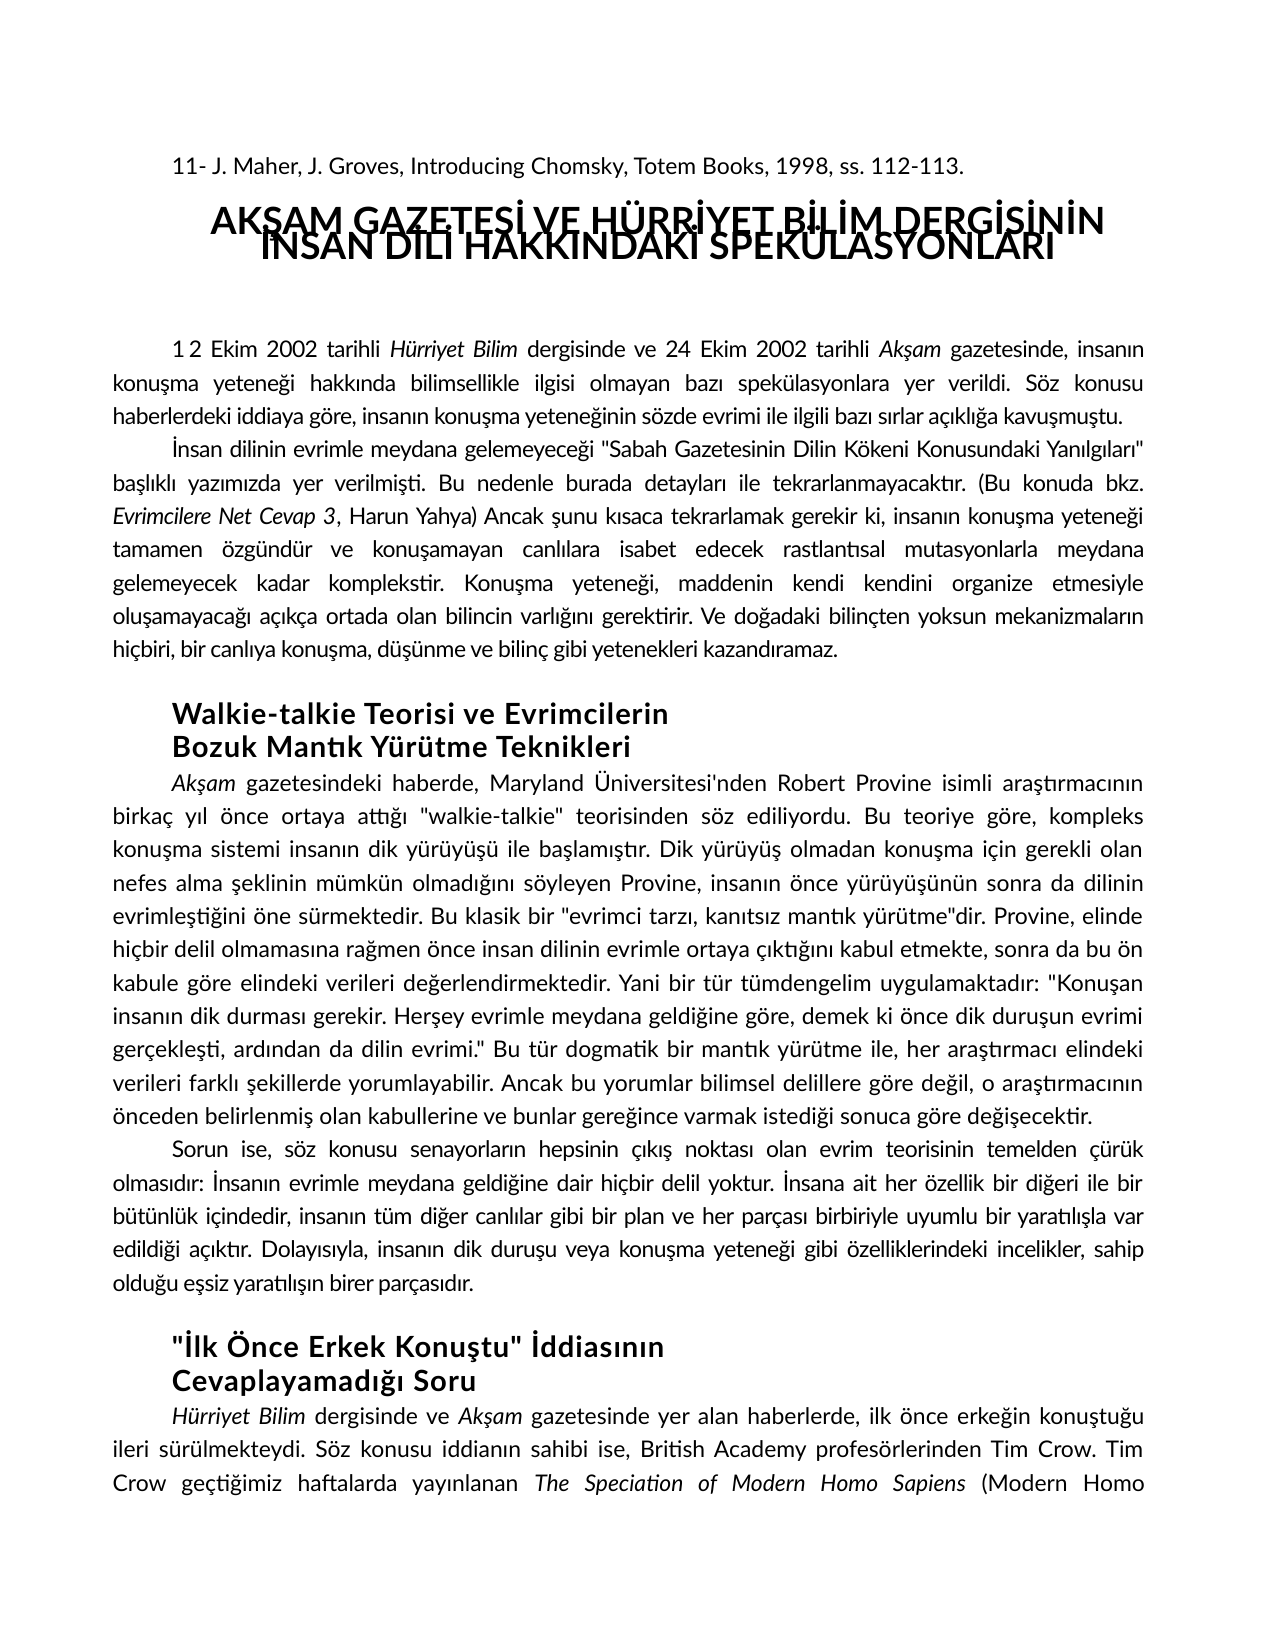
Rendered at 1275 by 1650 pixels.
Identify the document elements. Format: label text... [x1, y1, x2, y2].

text AKŞAM GAZETESİ VE HÜRRİYET BİLİM DERGİSİNİN [359, 214, 399, 239]
text İnsan dilinin evrimle meydana gelemeyeceği "Sabah Gazetesinin Dilin Kökeni Konusundaki Yanılgıları" başlıklı yazımızda yer verilmişti. Bu nedenle burada detayları ile tekrarlanmayacaktır. (Bu konuda bkz. Evrimcilere Net Cevap 3, Harun Yahya) Ancak şunu kısaca tekrarlamak gerekir ki, insanın konuşma yeteneği tamamen özgündür ve konuşamayan canlılara isabet edecek rastlantısal mutasyonlarla meydana gelemeyecek kadar komplekstir. Konuşma yeteneği, maddenin kendi kendini organize etmesiyle oluşamayacağı açıkça ortada olan bilincin varlığını gerektirir. Ve doğadaki bilinçten yoksun mekanizmaların hiçbiri, bir canlıya konuşma, düşünme ve bilinç gibi yetenekleri kazandıramaz. [112, 431, 1145, 664]
text AKŞAM GAZETESİ VE HÜRRİYET BİLİM DERGİSİNİN [112, 214, 276, 239]
text Cevaplayamadığı Soru [112, 1364, 1145, 1398]
text Bozuk Mantık Yürütme Teknikleri [112, 731, 1145, 764]
text AKŞAM GAZETESİ VE HÜRRİYET BİLİM DERGİSİNİN [973, 214, 1018, 239]
text İNSAN DİLİ HAKKINDAKİ SPEKÜLASYONLARI [112, 239, 1145, 264]
text AKŞAM GAZETESİ VE HÜRRİYET BİLİM DERGİSİNİN [825, 214, 877, 239]
text AKŞAM GAZETESİ VE HÜRRİYET BİLİM DERGİSİNİN [567, 214, 612, 239]
text Hürriyet Bilim dergisinde ve Akşam gazetesinde yer alan haberlerde, ilk önce erkeğin konuştuğu ileri sürülmekteydi. Söz konusu iddianın sahibi ise, British Academy profesörlerinden Tim Crow. Tim Crow geçtiğimiz haftalarda yayınlanan The Speciation of Modern Homo Sapiens (Modern Homo [112, 1398, 1145, 1498]
text AKŞAM GAZETESİ VE HÜRRİYET BİLİM DERGİSİNİN [269, 214, 304, 239]
text "İlk Önce Erkek Konuştu" İddiasının [112, 1331, 1145, 1364]
text AKŞAM GAZETESİ VE HÜRRİYET BİLİM DERGİSİNİN [1040, 214, 1145, 239]
text Walkie-talkie Teorisi ve Evrimcilerin [112, 698, 1145, 731]
text Sorun ise, söz konusu senayorların hepsinin çıkış noktası olan evrim teorisinin temelden çürük olmasıdır: İnsanın evrimle meydana geldiğine dair hiçbir delil yoktur. İnsana ait her özellik bir diğeri ile bir bütünlük içindedir, insanın tüm diğer canlılar gibi bir plan ve her parçası birbiriyle uyumlu bir yaratılışla var edildiği açıktır. Dolayısıyla, insanın dik duruşu veya konuşma yeteneği gibi özelliklerindeki incelikler, sahip olduğu eşsiz yaratılışın birer parçasıdır. [112, 1131, 1145, 1298]
text 12 Ekim 2002 tarihli Hürriyet Bilim dergisinde ve 24 Ekim 2002 tarihli Akşam gazetesinde, insanın konuşma yeteneği hakkında bilimsellikle ilgisi olmayan bazı spekülasyonlara yer verildi. Söz konusu haberlerdeki iddiaya göre, insanın konuşma yeteneğinin sözde evrimi ile ilgili bazı sırlar açıklığa kavuşmuştu. [112, 331, 1145, 431]
text 11- J. Maher, J. Groves, Introducing Chomsky, Totem Books, 1998, ss. 112-113. [112, 148, 1145, 181]
text Akşam gazetesindeki haberde, Maryland Üniversitesi'nden Robert Provine isimli araştırmacının birkaç yıl önce ortaya attığı "walkie-talkie" teorisinden söz ediliyordu. Bu teoriye göre, kompleks konuşma sistemi insanın dik yürüyüşü ile başlamıştır. Dik yürüyüş olmadan konuşma için gerekli olan nefes alma şeklinin mümkün olmadığını söyleyen Provine, insanın önce yürüyüşünün sonra da dilinin evrimleştiğini öne sürmektedir. Bu klasik bir "evrimci tarzı, kanıtsız mantık yürütme"dir. Provine, elinde hiçbir delil olmamasına rağmen önce insan dilinin evrimle ortaya çıktığını kabul etmekte, sonra da bu ön kabule göre elindeki verileri değerlendirmektedir. Yani bir tür tümdengelim uygulamaktadır: "Konuşan insanın dik durması gerekir. Herşey evrimle meydana geldiğine göre, demek ki önce dik duruşun evrimi gerçekleşti, ardından da dilin evrimi." Bu tür dogmatik bir mantık yürütme ile, her araştırmacı elindeki verileri farklı şekillerde yorumlayabilir. Ancak bu yorumlar bilimsel delillere göre değil, o araştırmacının önceden belirlenmiş olan kabullerine ve bunlar gereğince varmak istediği sonuca göre değişecektir. [112, 764, 1145, 1131]
text AKŞAM GAZETESİ VE HÜRRİYET BİLİM DERGİSİNİN [436, 214, 484, 239]
